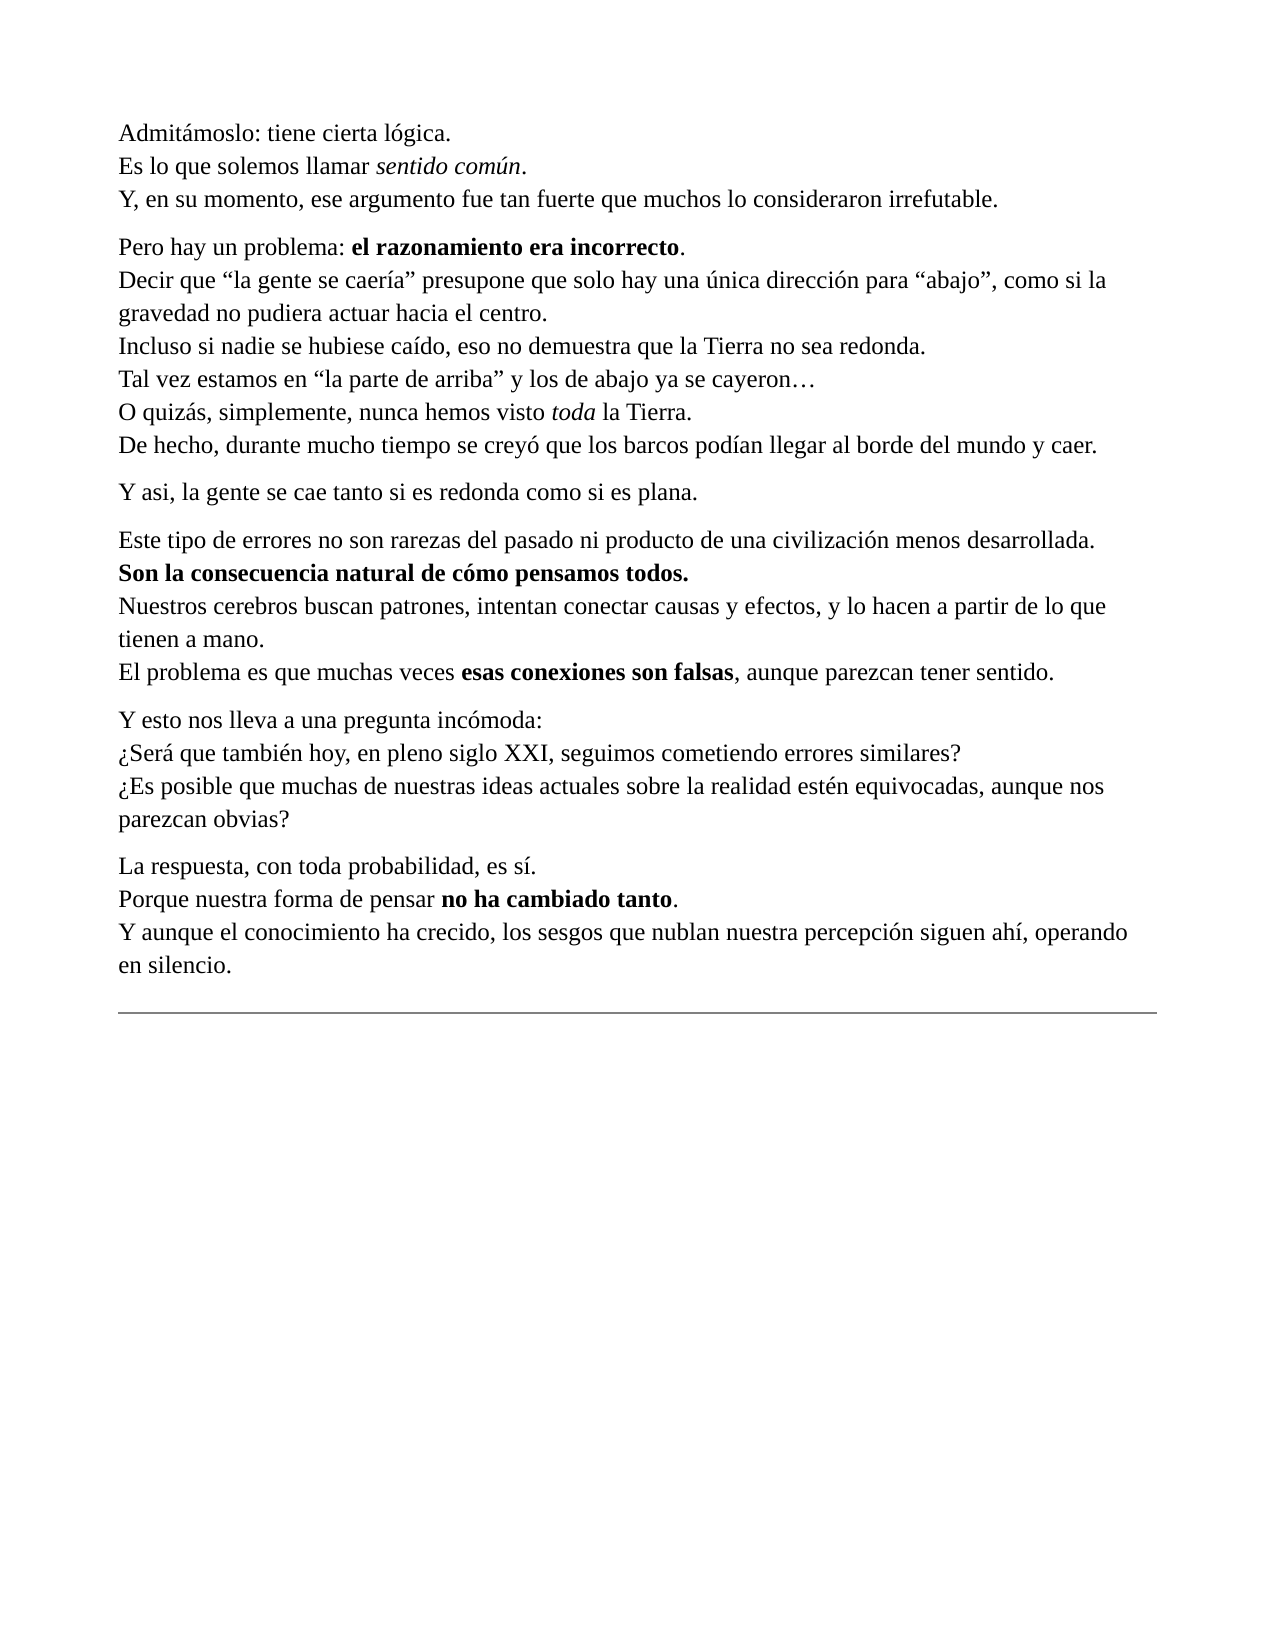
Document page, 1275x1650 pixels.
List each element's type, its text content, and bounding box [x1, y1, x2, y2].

text Y asi, la gente se cae tanto si es redonda como si es plana. [118, 477, 1157, 506]
text Y esto nos lleva a una pregunta incómoda: ¿Será que también hoy, en pleno siglo XXI, seguimos cometiendo errores similares? ¿Es posible que muchas de nuestras ideas actuales sobre la realidad estén equivocadas, aunque nos parezcan obvias? [118, 705, 1157, 833]
text Pero hay un problema: el razonamiento era incorrecto. Decir que “la gente se caería” presupone que solo hay una única dirección para “abajo”, como si la gravedad no pudiera actuar hacia el centro. Incluso si nadie se hubiese caído, eso no demuestra que la Tierra no sea redonda. Tal vez estamos en “la parte de arriba” y los de abajo ya se cayeron… O quizás, simplemente, nunca hemos visto toda la Tierra. De hecho, durante mucho tiempo se creyó que los barcos podían llegar al borde del mundo y caer. [118, 232, 1157, 459]
text Admitámoslo: tiene cierta lógica. Es lo que solemos llamar sentido común. Y, en su momento, ese argumento fue tan fuerte que muchos lo consideraron irrefutable. [118, 118, 1157, 213]
text Este tipo de errores no son rarezas del pasado ni producto de una civilización menos desarrollada. Son la consecuencia natural de cómo pensamos todos. Nuestros cerebros buscan patrones, intentan conectar causas y efectos, y lo hacen a partir de lo que tienen a mano. El problema es que muchas veces esas conexiones son falsas, aunque parezcan tener sentido. [118, 525, 1157, 686]
text La respuesta, con toda probabilidad, es sí. Porque nuestra forma de pensar no ha cambiado tanto. Y aunque el conocimiento ha crecido, los sesgos que nublan nuestra percepción siguen ahí, operando en silencio. [118, 851, 1157, 979]
